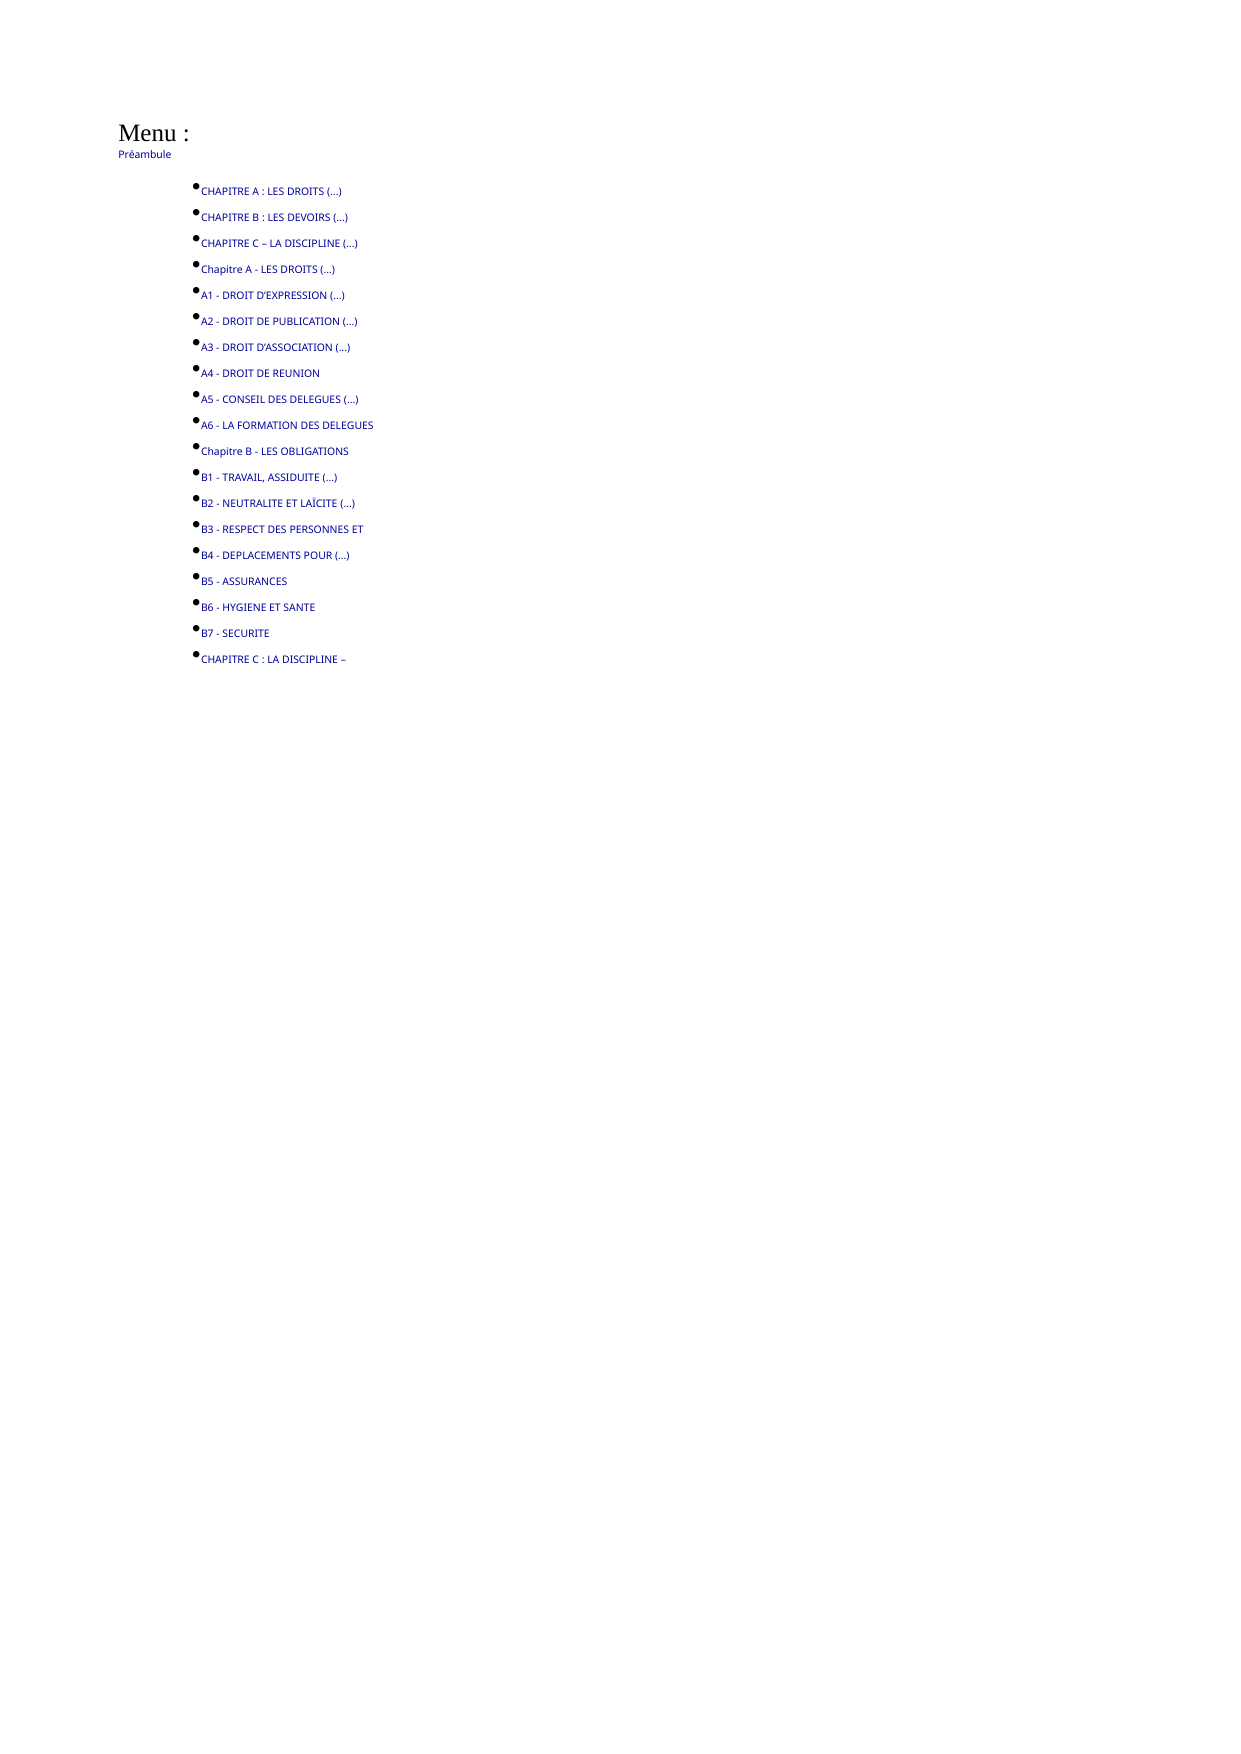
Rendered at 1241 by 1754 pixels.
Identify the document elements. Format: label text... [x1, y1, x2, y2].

list B1 - TRAVAIL, ASSIDUITE (...) [118, 464, 1122, 487]
list A3 - DROIT D’ASSOCIATION (...) [118, 334, 1122, 357]
list B2 - NEUTRALITE ET LAÏCITE (...) [118, 490, 1122, 513]
text Menu : [118, 118, 1122, 147]
list Chapitre A - LES DROITS (...) [118, 256, 1122, 278]
list B7 - SECURITE [118, 620, 1122, 643]
list CHAPITRE B : LES DEVOIRS (...) [118, 204, 1122, 226]
list B5 - ASSURANCES [118, 568, 1122, 591]
text Préambule [118, 147, 1122, 161]
list A2 - DROIT DE PUBLICATION (...) [118, 308, 1122, 331]
list B6 - HYGIENE ET SANTE [118, 594, 1122, 617]
list A4 - DROIT DE REUNION [118, 360, 1122, 383]
list A6 - LA FORMATION DES DELEGUES [118, 412, 1122, 435]
list Chapitre B - LES OBLIGATIONS [118, 438, 1122, 461]
list A1 - DROIT D’EXPRESSION (...) [118, 282, 1122, 304]
list B3 - RESPECT DES PERSONNES ET [118, 516, 1122, 539]
list CHAPITRE C : LA DISCIPLINE – [118, 646, 1122, 669]
list CHAPITRE A : LES DROITS (...) [118, 178, 1122, 200]
list B4 - DEPLACEMENTS POUR (...) [118, 542, 1122, 565]
list A5 - CONSEIL DES DELEGUES (...) [118, 386, 1122, 409]
list CHAPITRE C – LA DISCIPLINE (...) [118, 230, 1122, 252]
